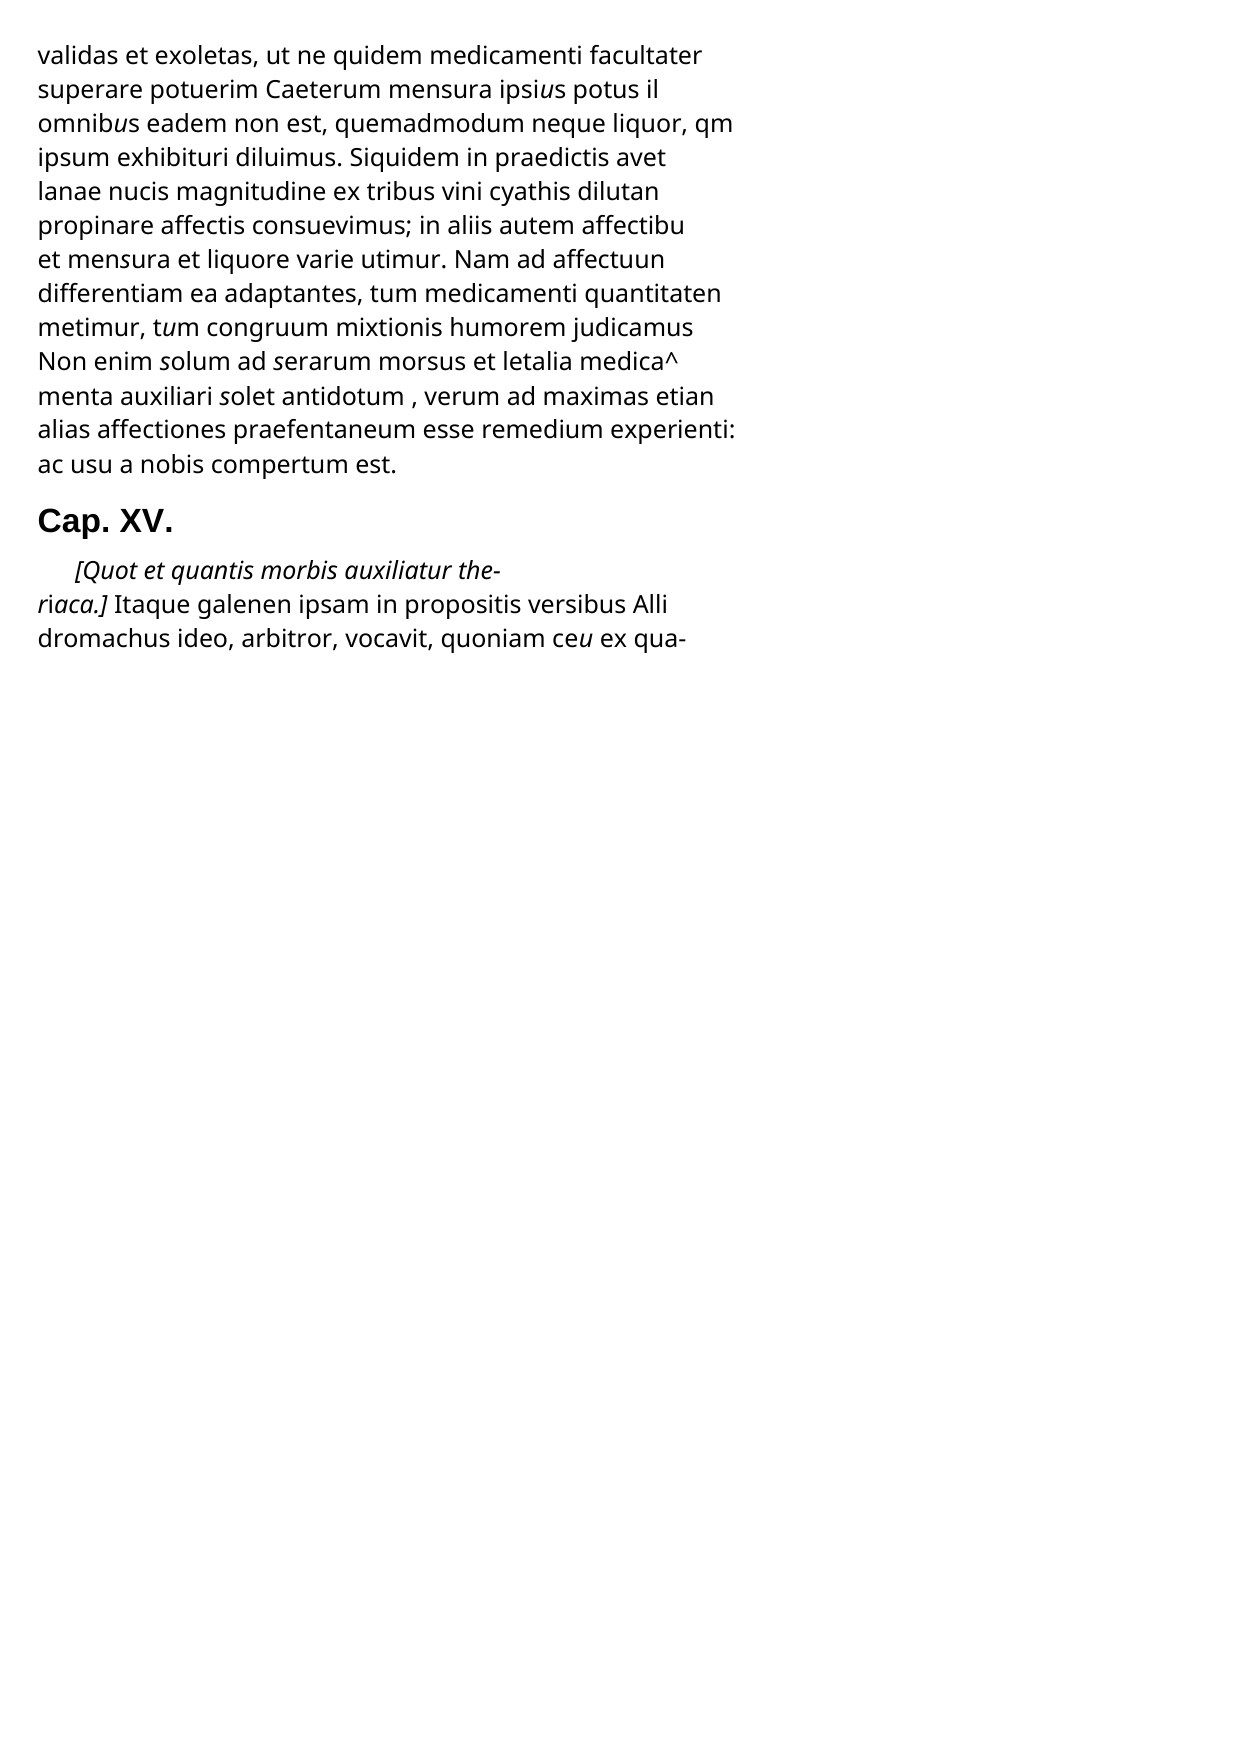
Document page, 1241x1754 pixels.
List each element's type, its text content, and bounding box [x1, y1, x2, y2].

text [Quot et quantis morbis auxiliatur the- riaca.] Itaque galenen ipsam in propositis versibus Alli dromachus ideo, arbitror, vocavit, quoniam ceu ex qua- [37, 552, 1203, 654]
subtitle Cap. XV. [37, 501, 1203, 540]
text validas et exoletas, ut ne quidem medicamenti facultater superare potuerim Caeterum mensura ipsius potus il omnibus eadem non est, quemadmodum neque liquor, qm ipsum exhibituri diluimus. Siquidem in praedictis avet lanae nucis magnitudine ex tribus vini cyathis dilutan propinare affectis consuevimus; in aliis autem affectibu et mensura et liquore varie utimur. Nam ad affectuun differentiam ea adaptantes, tum medicamenti quantitaten metimur, tum congruum mixtionis humorem judicamus Non enim solum ad serarum morsus et letalia medica^ menta auxiliari solet antidotum , verum ad maximas etian alias affectiones praefentaneum esse remedium experienti: ac usu a nobis compertum est. [37, 37, 1203, 480]
